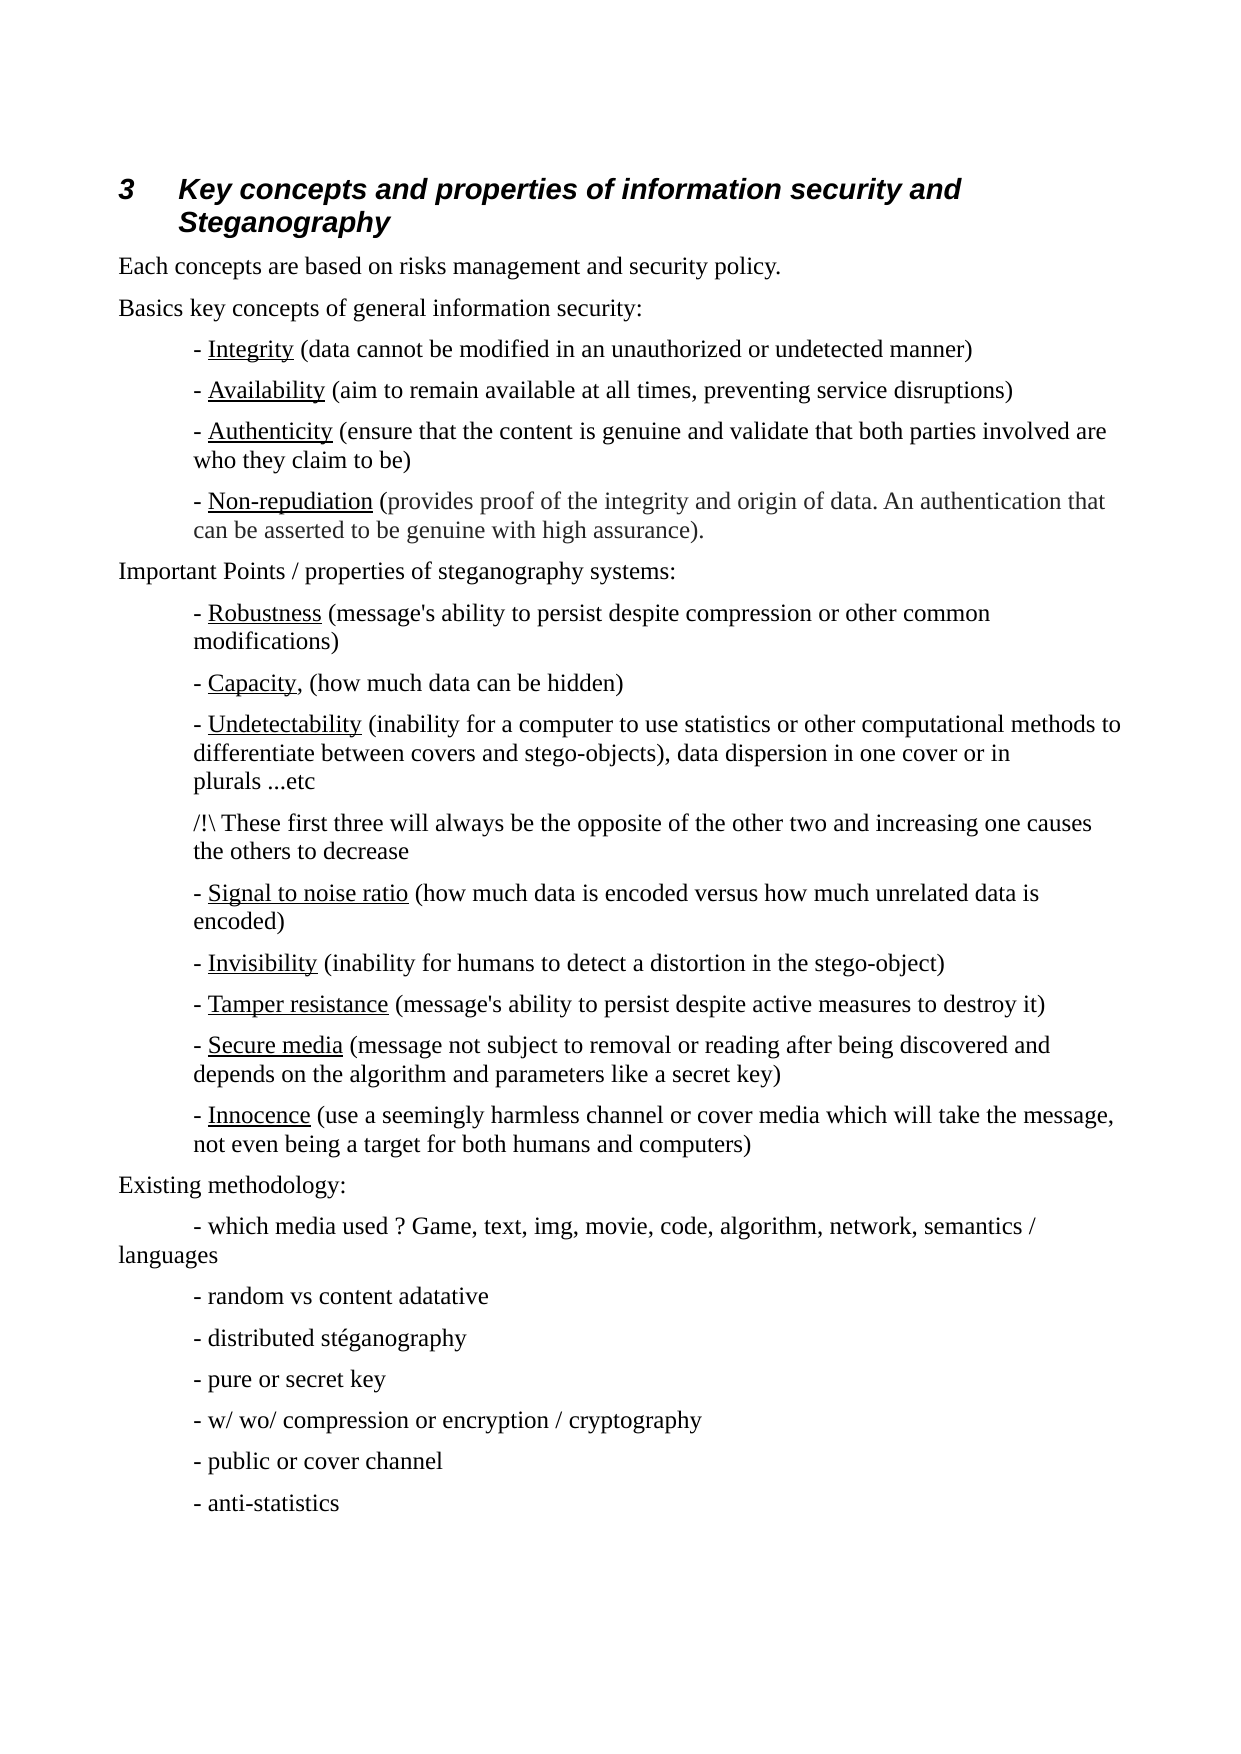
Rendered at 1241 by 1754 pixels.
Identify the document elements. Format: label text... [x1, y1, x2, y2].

text Important Points / properties of steganography systems: [118, 556, 1122, 585]
text - w/ wo/ compression or encryption / cryptography [193, 1405, 1122, 1434]
text Each concepts are based on risks management and security policy. [118, 251, 1122, 280]
text - Invisibility (inability for humans to detect a distortion in the stego-object) [193, 948, 1122, 976]
text - Authenticity (ensure that the content is genuine and validate that both parties involved are who they claim to be) [193, 416, 1122, 474]
text - Innocence (use a seemingly harmless channel or cover media which will take the message, not even being a target for both humans and computers) [193, 1100, 1122, 1158]
text - pure or secret key [193, 1364, 1122, 1393]
text - anti-statistics [193, 1488, 1122, 1516]
text Existing methodology: [118, 1170, 1122, 1199]
text - Robustness (message's ability to persist despite compression or other common modifications) [193, 598, 1122, 655]
text /!\ These first three will always be the opposite of the other two and increasing one causes the others to decrease [193, 808, 1122, 865]
text - Tamper resistance (message's ability to persist despite active measures to destroy it) [193, 989, 1122, 1018]
text - random vs content adatative [193, 1281, 1122, 1310]
text - distributed stéganography [193, 1323, 1122, 1351]
text - which media used ? Game, text, img, movie, code, algorithm, network, semantics / languages [118, 1211, 1122, 1269]
text - Undetectability (inability for a computer to use statistics or other computational methods to differentiate between covers and stego-objects), data dispersion in one cover or in plurals ...etc [193, 709, 1122, 795]
subtitle Key concepts and properties of information security and Steganography [118, 172, 1122, 239]
text - Availability (aim to remain available at all times, preventing service disruptions) [193, 375, 1122, 404]
text - Signal to noise ratio (how much data is encoded versus how much unrelated data is encoded) [193, 878, 1122, 935]
text - Non-repudiation (provides proof of the integrity and origin of data. An authentication that can be asserted to be genuine with high assurance). [193, 486, 1122, 544]
text - Integrity (data cannot be modified in an unauthorized or undetected manner) [193, 334, 1122, 363]
text - Capacity, (how much data can be hidden) [193, 668, 1122, 696]
text Basics key concepts of general information security: [118, 293, 1122, 321]
text - public or cover channel [193, 1446, 1122, 1475]
text - Secure media (message not subject to removal or reading after being discovered and depends on the algorithm and parameters like a secret key) [193, 1030, 1122, 1088]
